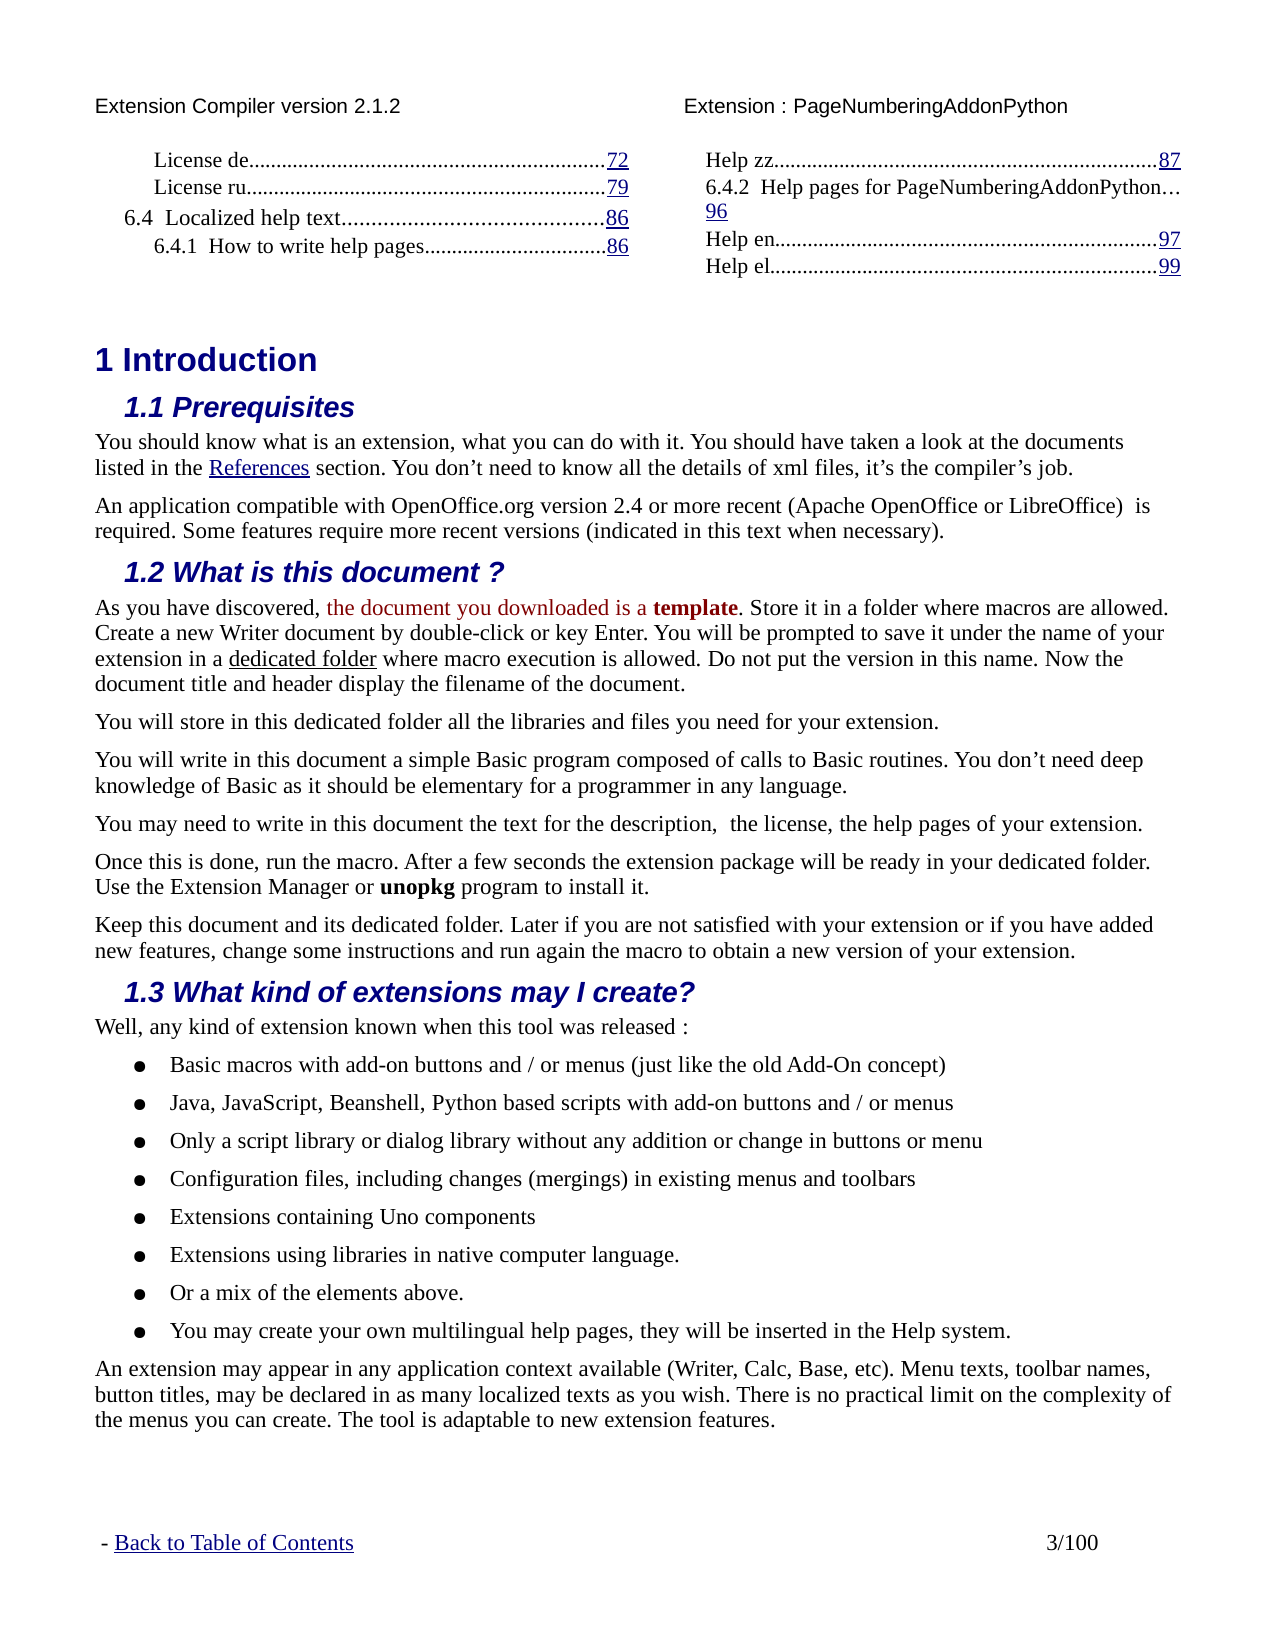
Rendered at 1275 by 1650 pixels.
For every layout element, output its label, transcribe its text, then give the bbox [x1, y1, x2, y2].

list Basic macros with add-on buttons and / or menus (just like the old Add-On concept) [132, 1052, 1181, 1078]
text License de 72 [153, 147, 629, 172]
text Help el 99 [705, 254, 1181, 279]
text Once this is done, run the macro. After a few seconds the extension package will be ready in your dedicated folder. Use the Extension Manager or unopkg program to install it. [94, 849, 1181, 900]
list Configuration files, including changes (mergings) in existing menus and toolbars [132, 1166, 1181, 1192]
subtitle Introduction [94, 341, 1181, 378]
list Or a mix of the elements above. [132, 1280, 1181, 1306]
text As you have discovered, the document you downloaded is a template. Store it in a folder where macros are allowed. Create a new Writer document by double-click or key Enter. You will be prompted to save it under the name of your extension in a dedicated folder where macro execution is allowed. Do not put the version in this name. Now the document title and header display the filename of the document. [94, 594, 1181, 697]
text Well, any kind of extension known when this tool was released : [94, 1014, 1181, 1040]
list Extensions containing Uno components [132, 1204, 1181, 1230]
list Only a script library or dialog library without any addition or change in buttons or menu [132, 1128, 1181, 1154]
list You may create your own multilingual help pages, they will be inserted in the Help system. [132, 1318, 1181, 1344]
text You may need to write in this document the text for the description, the license, the help pages of your extension. [94, 811, 1181, 836]
list Java, JavaScript, Beanshell, Python based scripts with add-on buttons and / or menus [132, 1090, 1181, 1116]
text Help zz 87 [705, 147, 1181, 172]
list Extensions using libraries in native computer language. [132, 1242, 1181, 1268]
text License ru 79 [153, 175, 629, 199]
text You will write in this document a simple Basic program composed of calls to Basic routines. You don’t need deep knowledge of Basic as it should be elementary for a programmer in any language. [94, 747, 1181, 798]
subtitle What is this document ? [124, 556, 1181, 588]
text Help en 97 [705, 227, 1181, 251]
text Keep this document and its dedicated folder. Later if you are not satisfied with your extension or if you have added new features, change some instructions and run again the macro to obtain a new version of your extension. [94, 912, 1181, 963]
text You should know what is an extension, what you can do with it. You should have taken a look at the documents listed in the References section. You don’t need to know all the details of xml files, it’s the compiler’s job. [94, 429, 1181, 480]
text 6.4 Localized help text 86 [124, 205, 629, 231]
text An application compatible with OpenOffice.org version 2.4 or more recent (Apache OpenOffice or LibreOffice) is required. Some features require more recent versions (indicated in this text when necessary). [94, 492, 1181, 543]
text 6.4.2 Help pages for PageNumberingAddonPython 96 [705, 175, 1181, 224]
text 6.4.1 How to write help pages 86 [153, 234, 629, 258]
subtitle What kind of extensions may I create? [124, 976, 1181, 1008]
text An extension may appear in any application context available (Writer, Calc, Base, etc). Menu texts, toolbar names, button titles, may be declared in as many localized texts as you wish. There is no practical limit on the complexity of the menus you can create. The tool is adaptable to new extension features. [94, 1356, 1181, 1433]
subtitle Prerequisites [124, 391, 1181, 423]
text You will store in this dedicated folder all the libraries and files you need for your extension. [94, 709, 1181, 734]
